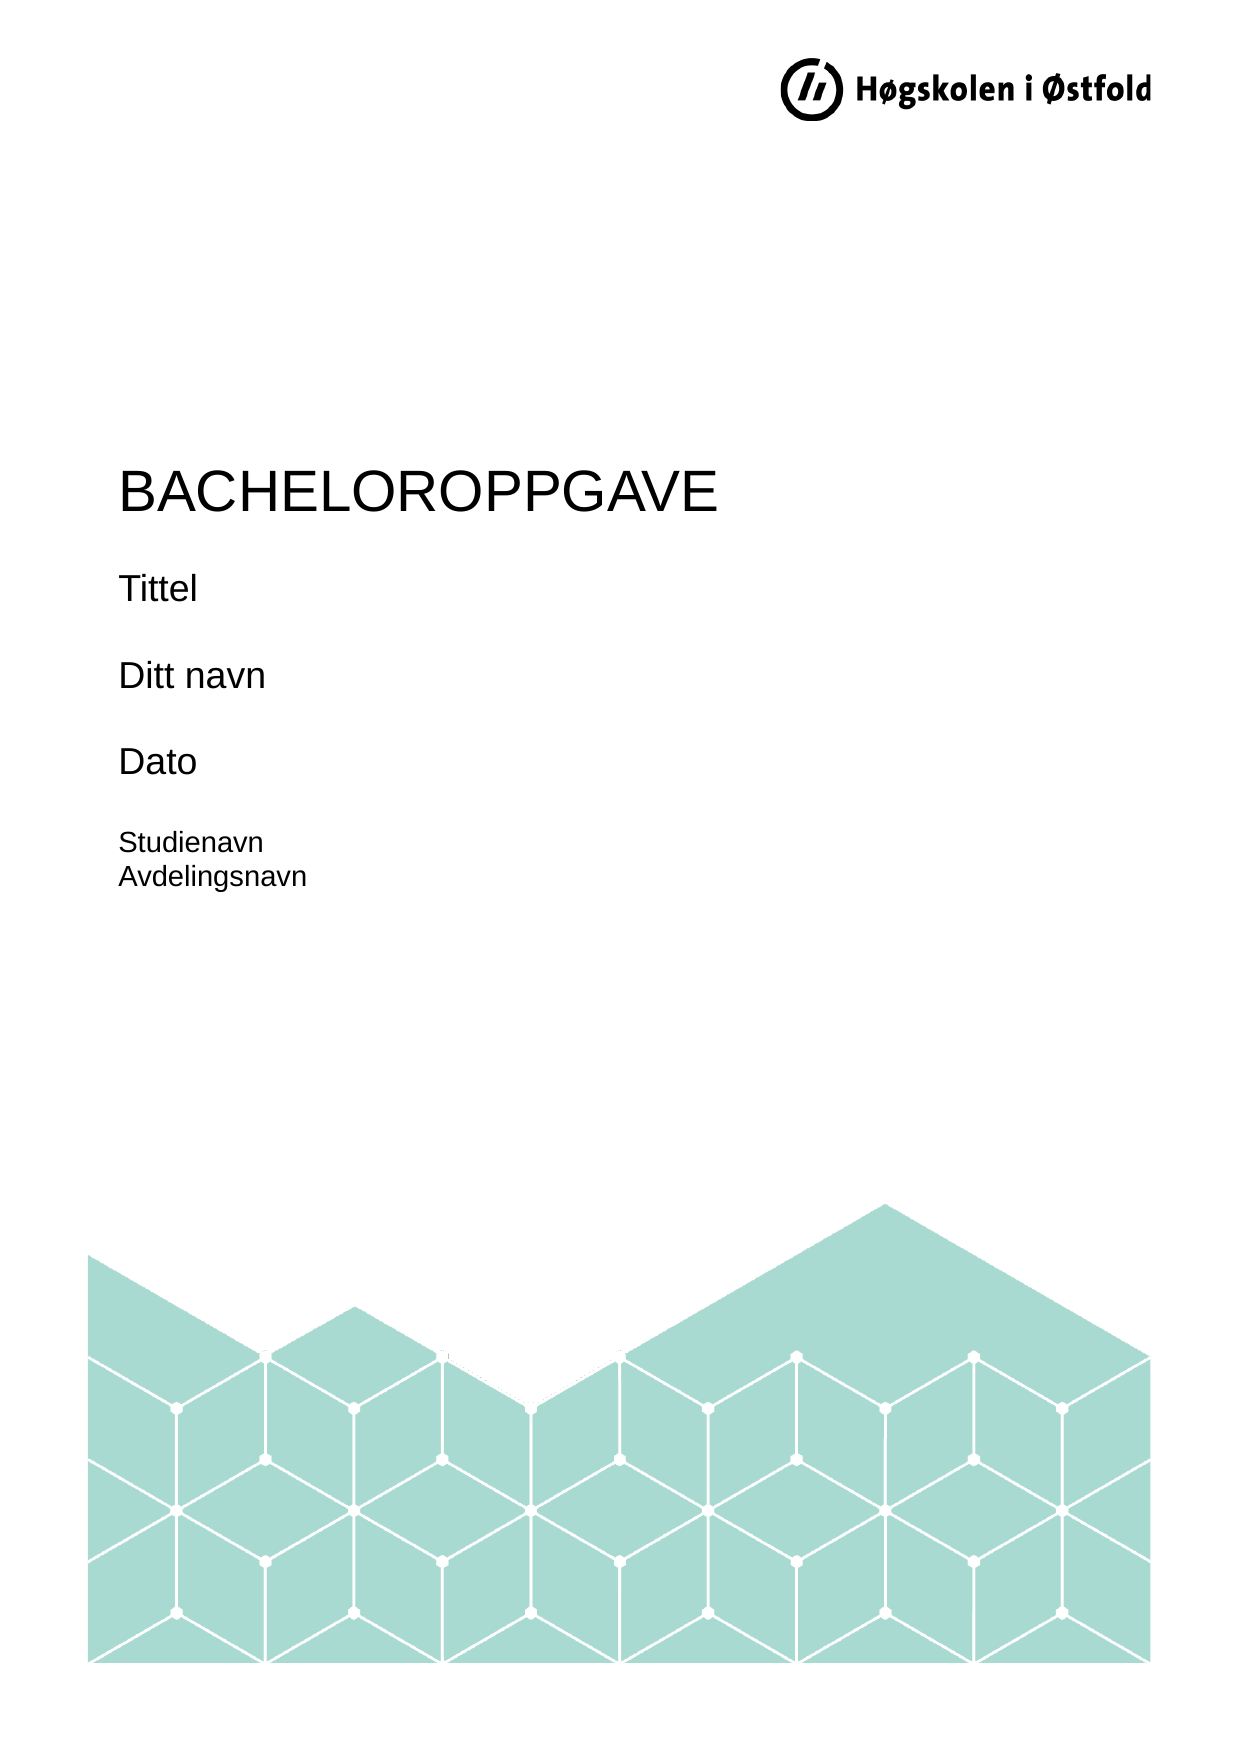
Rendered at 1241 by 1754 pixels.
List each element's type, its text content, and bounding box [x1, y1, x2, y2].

text Tittel [118, 567, 1122, 610]
text Avdelingsnavn [118, 859, 1122, 892]
text BACHELOROPPGAVE [118, 456, 1122, 523]
text Studienavn [118, 825, 1122, 859]
picture [87, 1073, 1151, 1663]
text Ditt navn [118, 653, 1122, 696]
picture [780, 58, 1151, 121]
text Dato [118, 739, 1122, 782]
